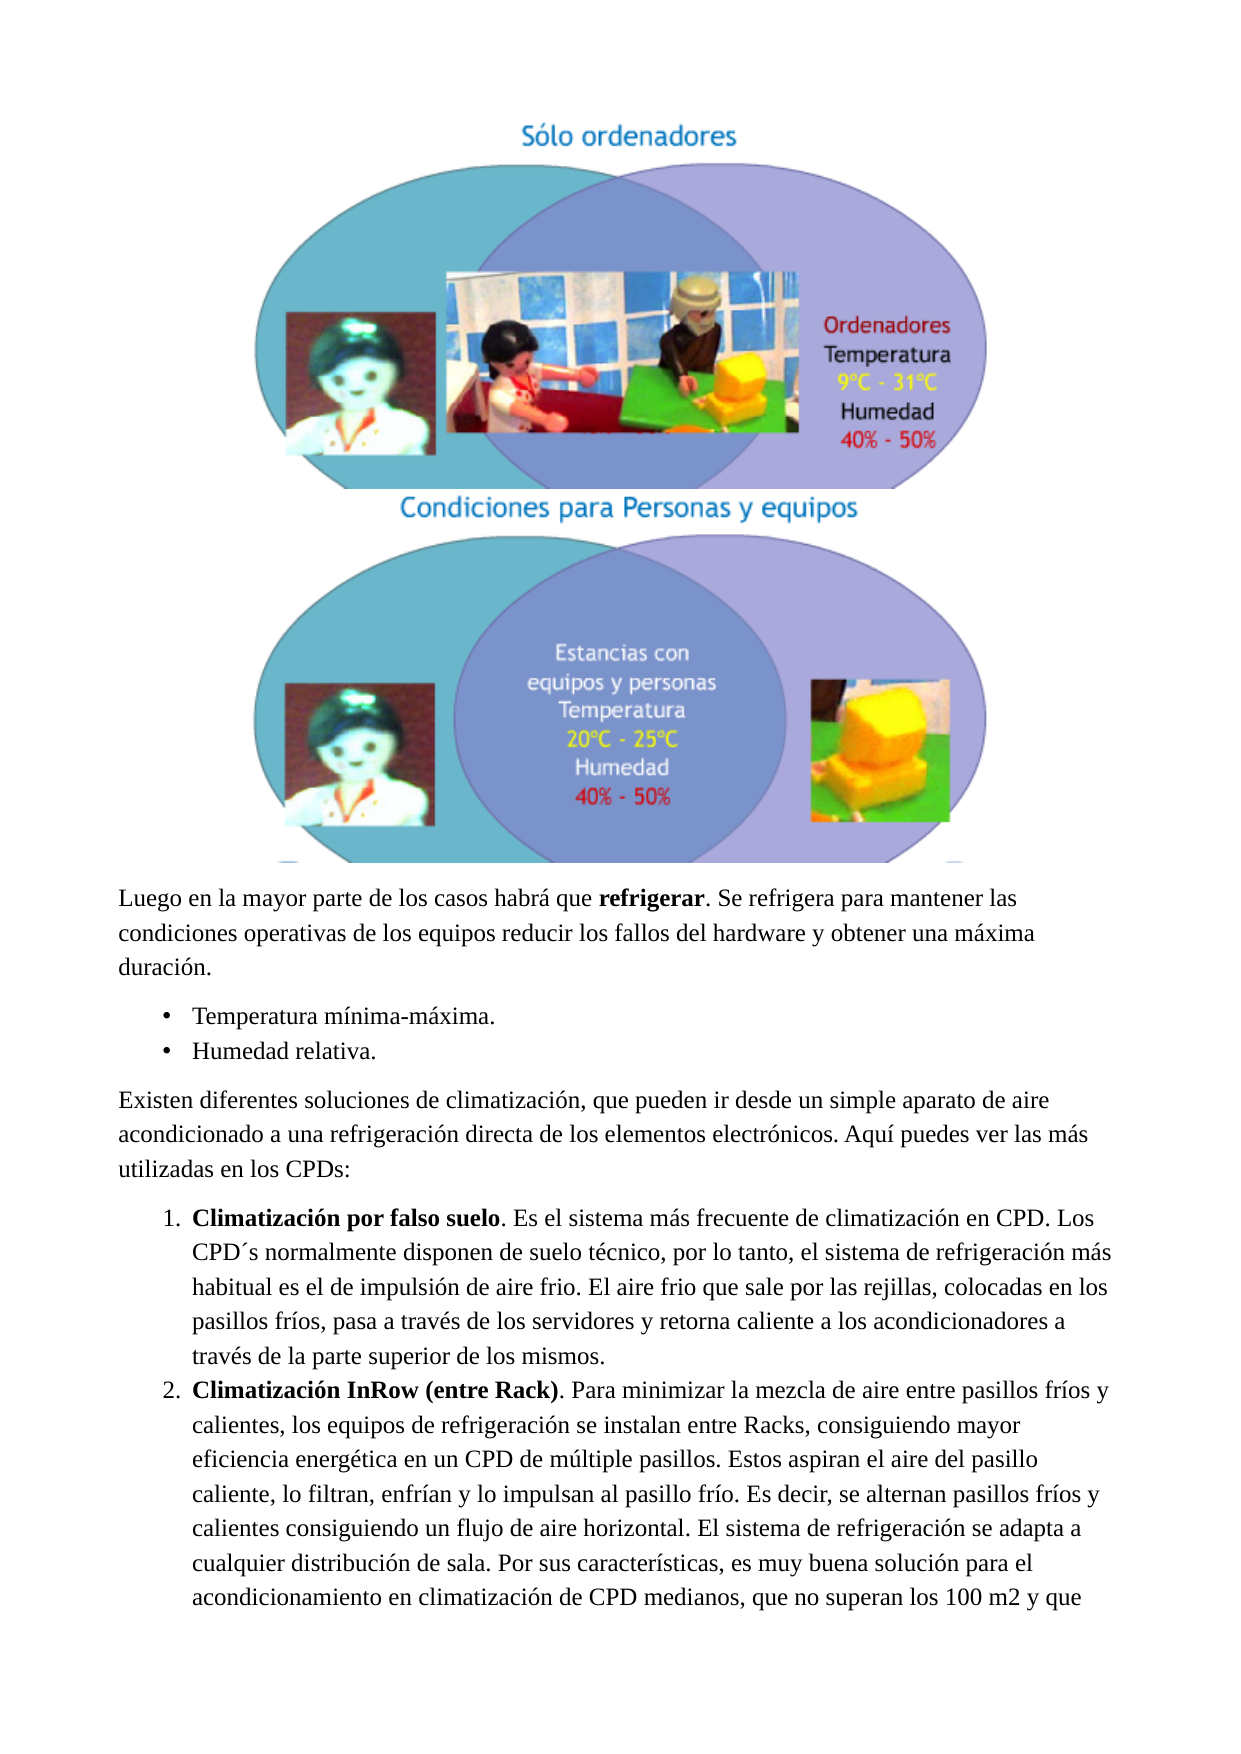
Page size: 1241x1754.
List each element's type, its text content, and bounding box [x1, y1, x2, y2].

list Climatización por falso suelo. Es el sistema más frecuente de climatización en CPD. Los CPD´s normalmente disponen de suelo técnico, por lo tanto, el sistema de refrigeración más habitual es el de impulsión de aire frio. El aire frio que sale por las rejillas, colocadas en los pasillos fríos, pasa a través de los servidores y retorna caliente a los acondicionadores a través de la parte superior de los mismos. [162, 1203, 1122, 1369]
list Temperatura mínima-máxima. [162, 1001, 1122, 1030]
picture [250, 118, 990, 489]
list Climatización InRow (entre Rack). Para minimizar la mezcla de aire entre pasillos fríos y calientes, los equipos de refrigeración se instalan entre Racks, consiguiendo mayor eficiencia energética en un CPD de múltiple pasillos. Estos aspiran el aire del pasillo caliente, lo filtran, enfrían y lo impulsan al pasillo frío. Es decir, se alternan pasillos fríos y calientes consiguiendo un flujo de aire horizontal. El sistema de refrigeración se adapta a cualquier distribución de sala. Por sus características, es muy buena solución para el acondicionamiento en climatización de CPD medianos, que no superan los 100 m2 y que [162, 1375, 1122, 1611]
text Luego en la mayor parte de los casos habrá que refrigerar. Se refrigera para mantener las condiciones operativas de los equipos reducir los fallos del hardware y obtener una máxima duración. [118, 883, 1122, 981]
text Existen diferentes soluciones de climatización, que pueden ir desde un simple aparato de aire acondicionado a una refrigeración directa de los elementos electrónicos. Aquí puedes ver las más utilizadas en los CPDs: [118, 1085, 1122, 1182]
picture [252, 494, 988, 863]
list Humedad relativa. [162, 1036, 1122, 1064]
